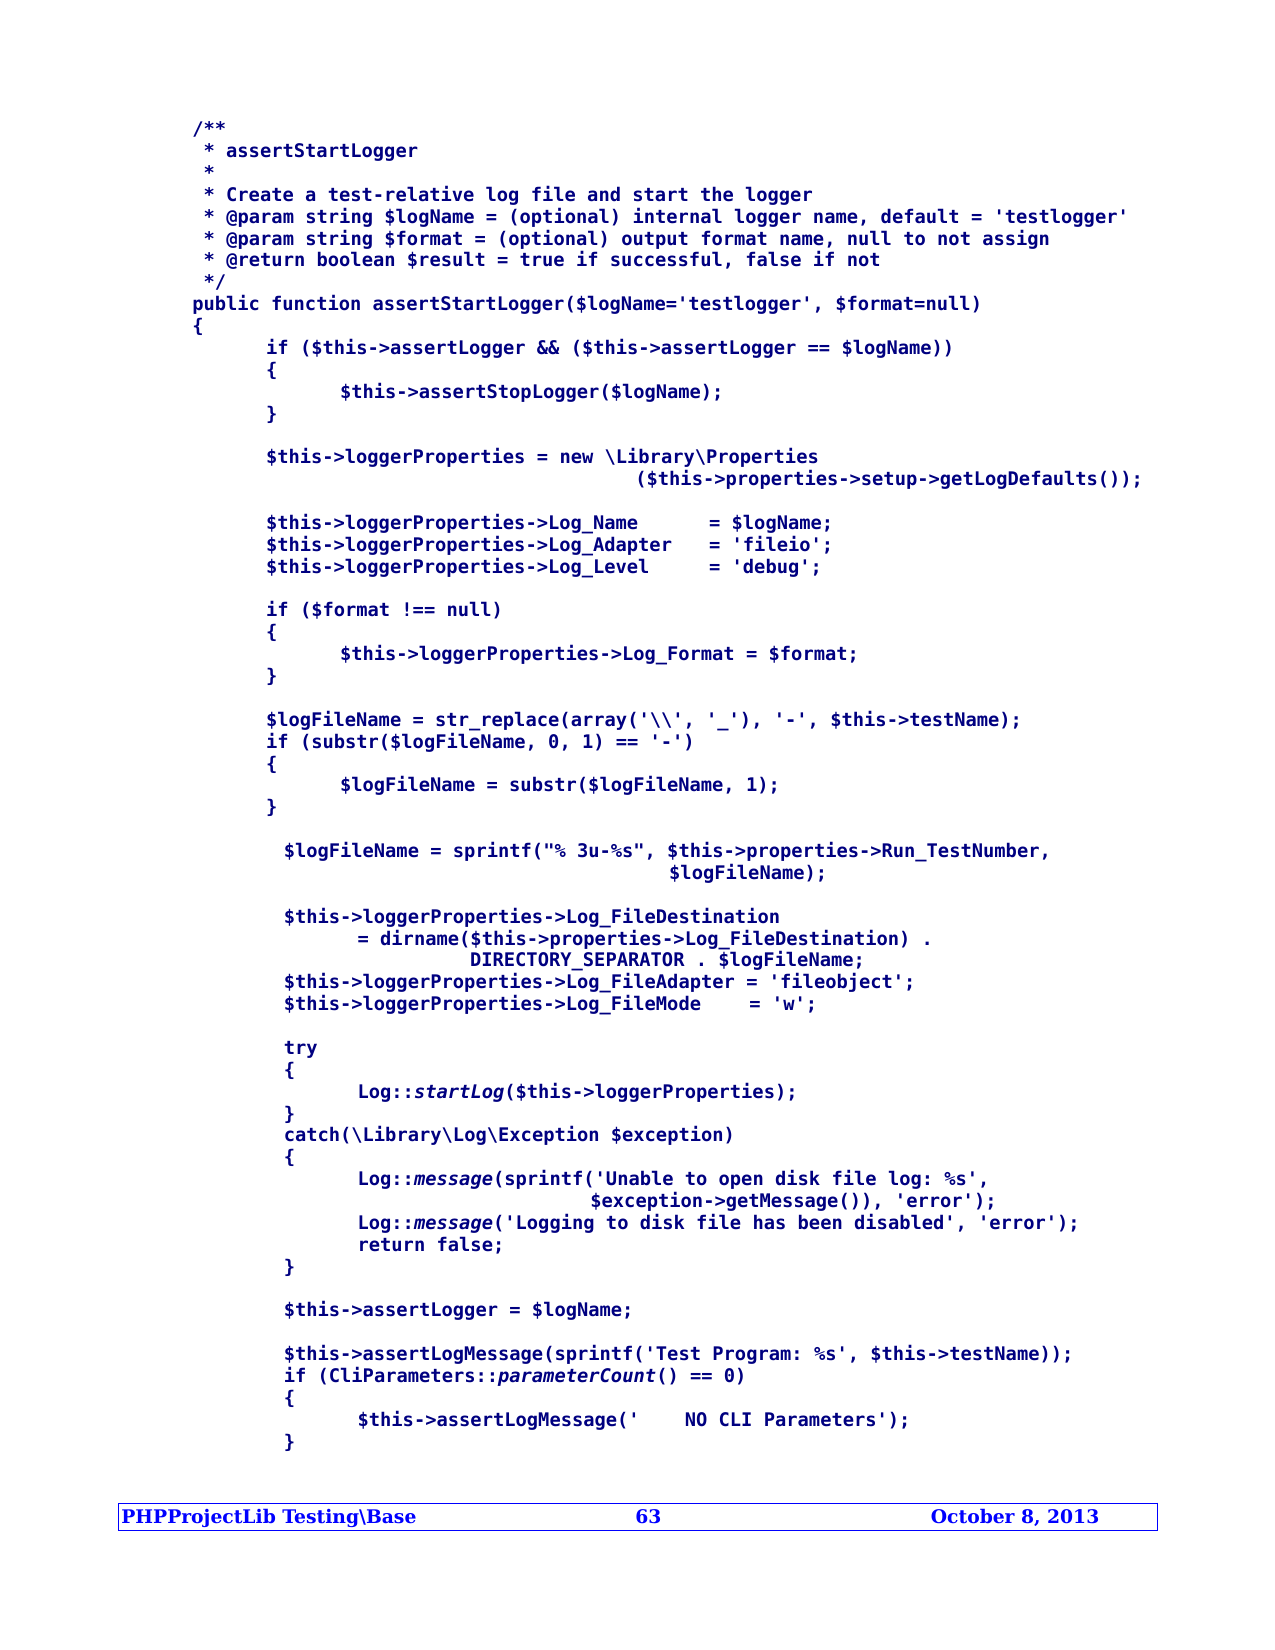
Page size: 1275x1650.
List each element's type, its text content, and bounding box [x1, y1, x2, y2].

list try [136, 1037, 1157, 1059]
list Log::startLog($this->loggerProperties); [136, 1081, 1157, 1102]
list DIRECTORY_SEPARATOR . $logFileName; [118, 949, 1157, 971]
list if (substr($logFileName, 0, 1) == '-') [118, 731, 1157, 752]
list return false; [136, 1234, 1157, 1256]
list * Create a test-relative log file and start the logger [136, 184, 1157, 206]
list $this->loggerProperties->Log_Adapter = 'fileio'; [118, 534, 1157, 556]
list if (CliParameters::parameterCount() == 0) [136, 1365, 1157, 1387]
list if ($this->assertLogger && ($this->assertLogger == $logName)) [118, 337, 1157, 359]
list $logFileName); [118, 862, 1157, 884]
list } [118, 796, 1157, 818]
list } [118, 665, 1157, 687]
list $this->assertStopLogger($logName); [118, 381, 1157, 402]
list $this->assertLogger = $logName; [136, 1299, 1157, 1321]
list $logFileName = str_replace(array('\\', '_'), '-', $this->testName); [118, 709, 1157, 731]
list $this->loggerProperties->Log_FileMode = 'w'; [136, 993, 1157, 1015]
list { [136, 1387, 1157, 1409]
list } [136, 1256, 1157, 1277]
list /** [118, 118, 1157, 140]
list * assertStartLogger [136, 140, 1157, 162]
list } [118, 402, 1157, 424]
list $this->loggerProperties->Log_Level = 'debug'; [118, 556, 1157, 577]
list { [118, 359, 1157, 381]
list $this->loggerProperties->Log_Format = $format; [118, 643, 1157, 665]
list { [136, 1059, 1157, 1081]
list catch(\Library\Log\Exception $exception) [136, 1124, 1157, 1146]
list { [136, 1146, 1157, 1168]
list Log::message('Logging to disk file has been disabled', 'error'); [136, 1212, 1157, 1234]
list */ [136, 271, 1157, 293]
list $logFileName = substr($logFileName, 1); [118, 774, 1157, 796]
list * @return boolean $result = true if successful, false if not [136, 249, 1157, 271]
list { [118, 752, 1157, 774]
list Log::message(sprintf('Unable to open disk file log: %s', [136, 1168, 1157, 1190]
list $this->loggerProperties->Log_FileDestination [136, 906, 1157, 927]
list $this->loggerProperties->Log_Name = $logName; [118, 512, 1157, 534]
list public function assertStartLogger($logName='testlogger', $format=null) [118, 293, 1157, 315]
list * @param string $logName = (optional) internal logger name, default = 'testlogger' [136, 206, 1157, 227]
list ($this->properties->setup->getLogDefaults()); [118, 468, 1157, 490]
list } [136, 1102, 1157, 1124]
list = dirname($this->properties->Log_FileDestination) . [136, 927, 1157, 949]
list $exception->getMessage()), 'error'); [136, 1190, 1157, 1212]
list $logFileName = sprintf("% 3u-%s", $this->properties->Run_TestNumber, [136, 840, 1157, 862]
list $this->assertLogMessage(' NO CLI Parameters'); [136, 1409, 1157, 1431]
list if ($format !== null) [118, 599, 1157, 621]
list { [118, 621, 1157, 643]
list $this->loggerProperties = new \Library\Properties [118, 446, 1157, 468]
list } [136, 1431, 1157, 1452]
list { [118, 315, 1157, 337]
list * [136, 162, 1157, 184]
list $this->assertLogMessage(sprintf('Test Program: %s', $this->testName)); [136, 1343, 1157, 1365]
list $this->loggerProperties->Log_FileAdapter = 'fileobject'; [136, 971, 1157, 993]
list * @param string $format = (optional) output format name, null to not assign [136, 227, 1157, 249]
